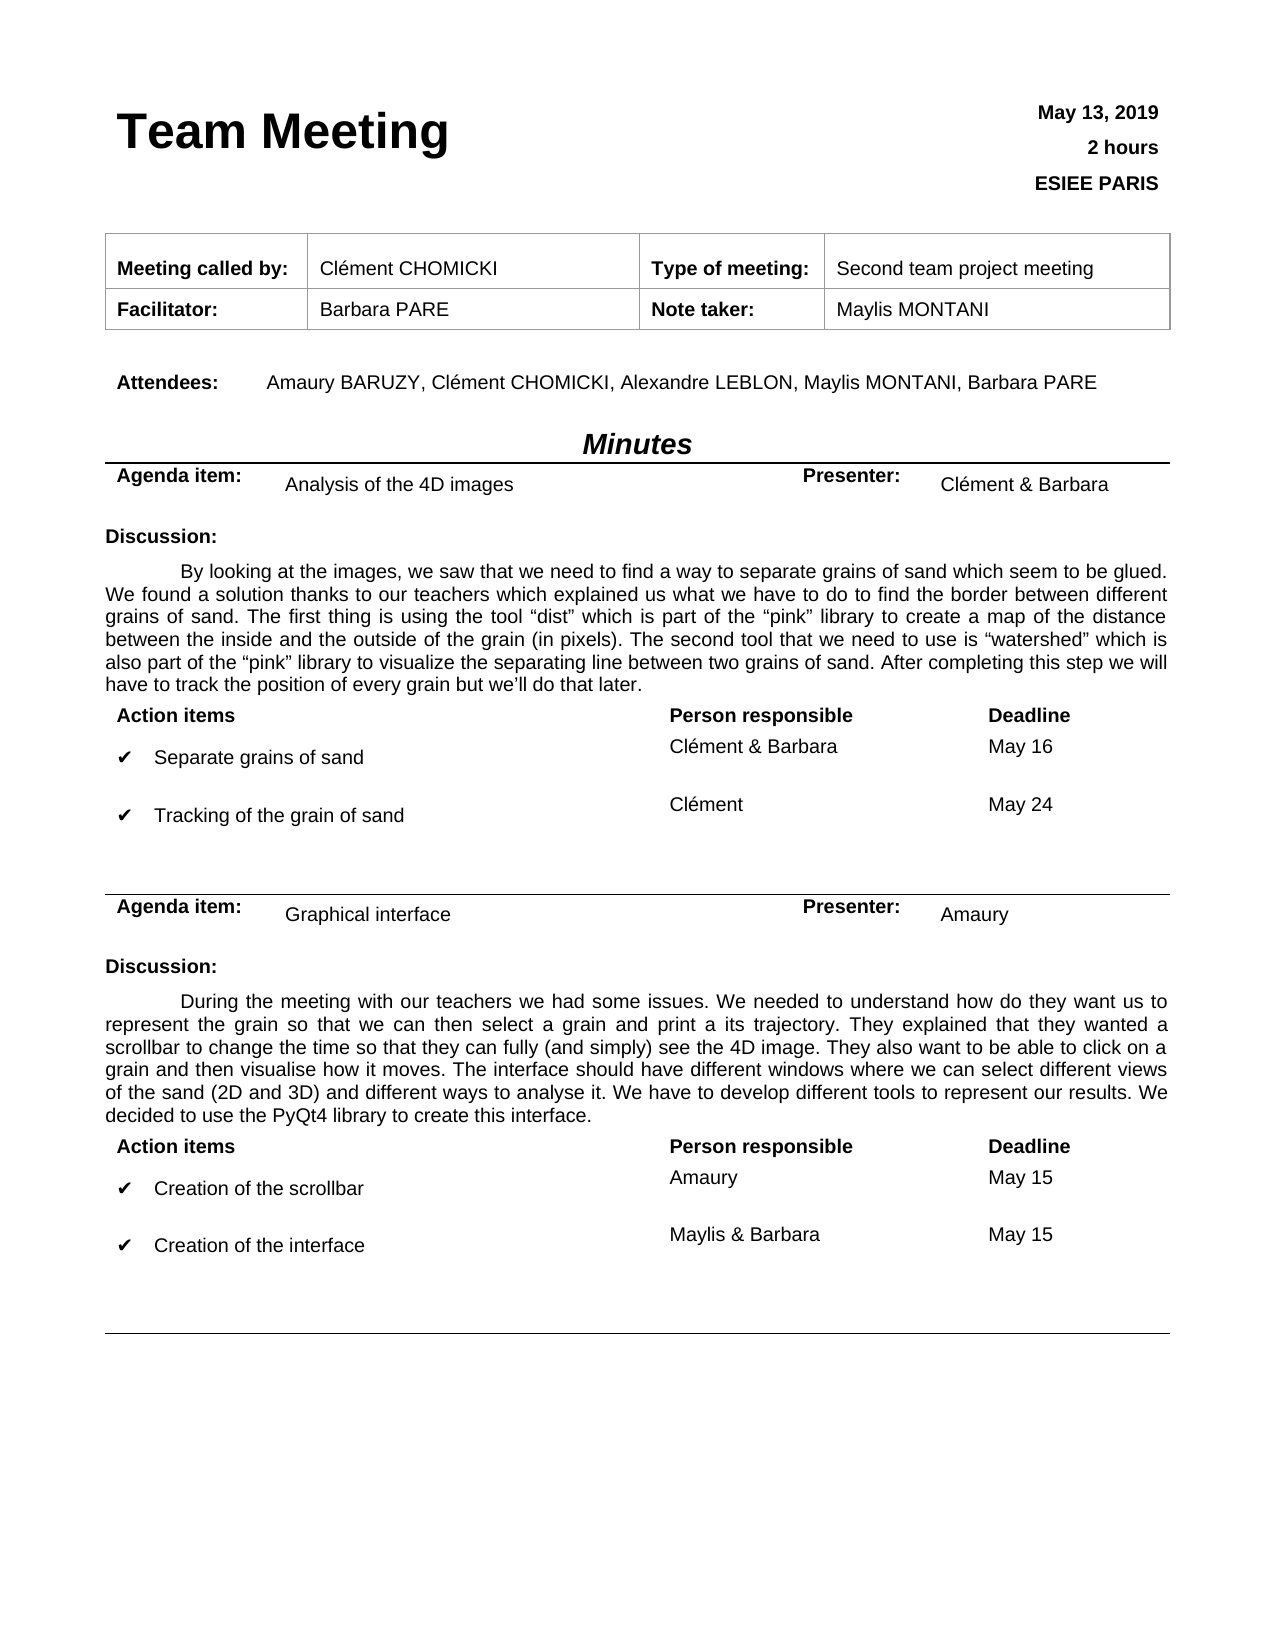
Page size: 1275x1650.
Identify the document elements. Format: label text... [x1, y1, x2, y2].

table_cell Tracking of the grain of sand [105, 784, 658, 842]
table_header Person responsible [658, 1135, 977, 1157]
table_cell Clément & Barbara [658, 727, 977, 784]
table_header Second team project meeting [825, 234, 1169, 288]
table_header Meeting called by: [106, 234, 307, 288]
table_cell May 15 [977, 1158, 1170, 1215]
table_cell Separate grains of sand [105, 727, 658, 784]
table_header Deadline [977, 1135, 1170, 1157]
table_header Amaury BARUZY, Clément CHOMICKI, Alexandre LEBLON, Maylis MONTANI, Barbara PARE [255, 356, 1169, 402]
table_cell Clément [658, 784, 977, 842]
table_cell Note taker: [640, 289, 824, 328]
table_header Clément CHOMICKI [308, 234, 639, 288]
table_header Analysis of the 4D images [274, 464, 791, 504]
subtitle Discussion: [105, 524, 1170, 547]
table_header Deadline [977, 704, 1170, 727]
table_header Attendees: [105, 356, 255, 402]
table_header Clément & Barbara [929, 464, 1170, 504]
table_header Presenter: [791, 895, 929, 934]
text During the meeting with our teachers we had some issues. We needed to understand how do they want us to represent the grain so that we can then select a grain and print a its trajectory. They explained that they wanted a scrollbar to change the time so that they can fully (and simply) see the 4D image. They also want to be able to click on a grain and then visualise how it moves. The interface should have different windows where we can select different views of the sand (2D and 3D) and different ways to analyse it. We have to develop different tools to represent our results. We decided to use the PyQt4 library to create this interface. [105, 990, 1170, 1126]
table_header Person responsible [658, 704, 977, 727]
table_cell May 16 [977, 727, 1170, 784]
table_header Type of meeting: [640, 234, 824, 288]
table_header Agenda item: [105, 895, 274, 934]
table_header Amaury [929, 895, 1170, 934]
table_header Action items [105, 704, 658, 727]
subtitle Discussion: [105, 955, 1170, 978]
subtitle Minutes [105, 427, 1170, 462]
table_cell Creation of the scrollbar [105, 1158, 658, 1215]
table_cell Amaury [658, 1158, 977, 1215]
table_cell Maylis MONTANI [825, 289, 1169, 328]
table_header May 13, 2019 2 hours ESIEE PARIS [902, 101, 1170, 207]
table_cell May 24 [977, 784, 1170, 842]
table_cell May 15 [977, 1215, 1170, 1272]
table_cell Barbara PARE [308, 289, 639, 328]
table_cell Creation of the interface [105, 1215, 658, 1272]
table_header Team Meeting [105, 101, 902, 207]
table_header Presenter: [791, 464, 929, 504]
table_header Action items [105, 1135, 658, 1157]
table_header Agenda item: [105, 464, 274, 504]
text By looking at the images, we saw that we need to find a way to separate grains of sand which seem to be glued. We found a solution thanks to our teachers which explained us what we have to do to find the border between different grains of sand. The first thing is using the tool “dist” which is part of the “pink” library to create a map of the distance between the inside and the outside of the grain (in pixels). The second tool that we need to use is “watershed” which is also part of the “pink” library to visualize the separating line between two grains of sand. After completing this step we will have to track the position of every grain but we’ll do that later. [105, 560, 1170, 696]
table_cell Maylis & Barbara [658, 1215, 977, 1272]
table_header Graphical interface [274, 895, 791, 934]
table_cell Facilitator: [106, 289, 307, 328]
